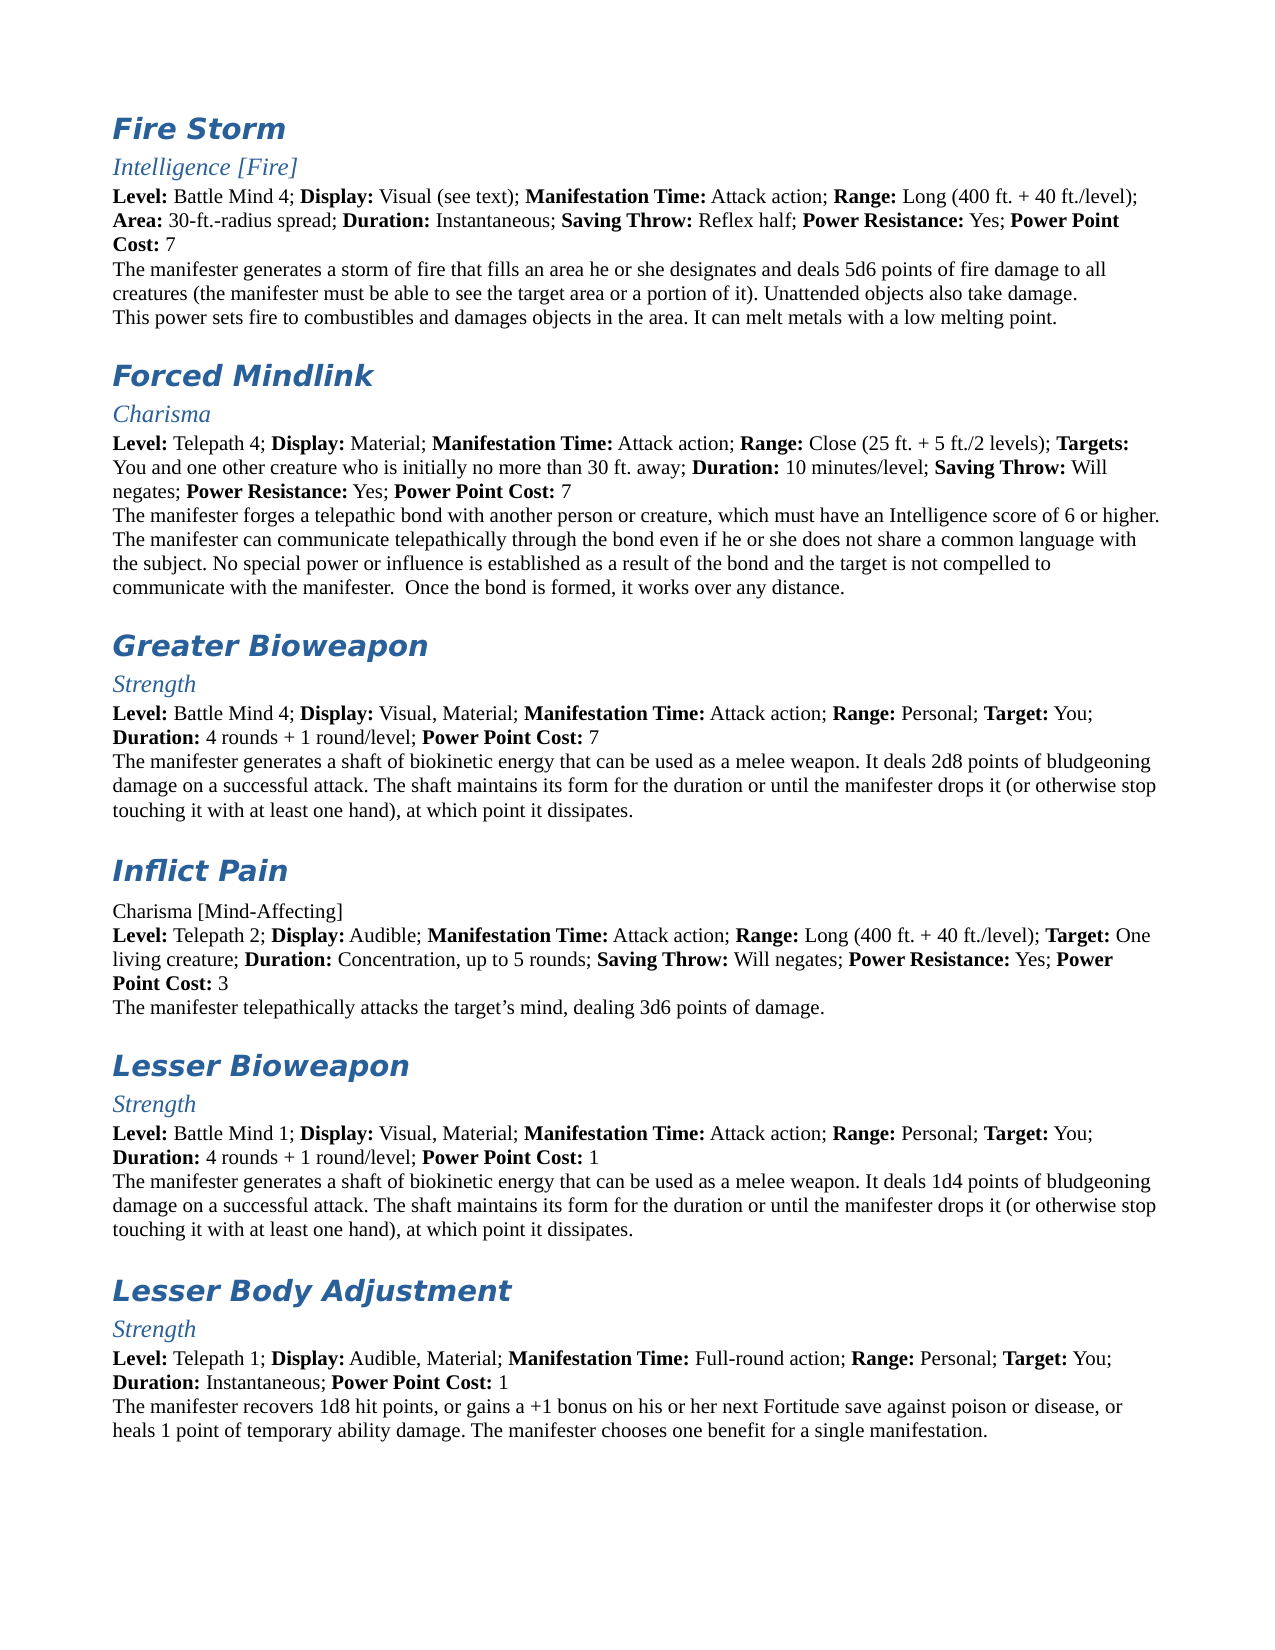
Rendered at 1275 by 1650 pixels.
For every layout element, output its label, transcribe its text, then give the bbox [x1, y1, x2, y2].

subtitle Forced Mindlink [112, 359, 1162, 393]
subtitle Strength [112, 669, 1162, 698]
subtitle Fire Storm [112, 112, 1162, 146]
text Level: Battle Mind 4; Display: Visual (see text); Manifestation Time: Attack action; Range: Long (400 ft. + 40 ft./level); Area: 30-ft.-radius spread; Duration: Instantaneous; Saving Throw: Reflex half; Power Resistance: Yes; Power Point Cost: 7 [112, 184, 1162, 256]
subtitle Strength [112, 1089, 1162, 1118]
subtitle Greater Bioweapon [112, 629, 1162, 663]
text Level: Telepath 2; Display: Audible; Manifestation Time: Attack action; Range: Long (400 ft. + 40 ft./level); Target: One living creature; Duration: Concentration, up to 5 rounds; Saving Throw: Will negates; Power Resistance: Yes; Power Point Cost: 3 [112, 923, 1162, 995]
text Level: Telepath 1; Display: Audible, Material; Manifestation Time: Full-round action; Range: Personal; Target: You; Duration: Instantaneous; Power Point Cost: 1 [112, 1346, 1162, 1394]
text Level: Battle Mind 1; Display: Visual, Material; Manifestation Time: Attack action; Range: Personal; Target: You; Duration: 4 rounds + 1 round/level; Power Point Cost: 1 [112, 1121, 1162, 1169]
text The manifester generates a shaft of biokinetic energy that can be used as a melee weapon. It deals 2d8 points of bludgeoning damage on a successful attack. The shaft maintains its form for the duration or until the manifester drops it (or otherwise stop touching it with at least one hand), at which point it dissipates. [112, 749, 1162, 822]
text The manifester recovers 1d8 hit points, or gains a +1 bonus on his or her next Fortitude save against poison or disease, or heals 1 point of temporary ability damage. The manifester chooses one benefit for a single manifestation. [112, 1394, 1162, 1442]
text This power sets fire to combustibles and damages objects in the area. It can melt metals with a low melting point. [112, 304, 1162, 329]
text Level: Battle Mind 4; Display: Visual, Material; Manifestation Time: Attack action; Range: Personal; Target: You; Duration: 4 rounds + 1 round/level; Power Point Cost: 7 [112, 701, 1162, 749]
text The manifester forges a telepathic bond with another person or creature, which must have an Intelligence score of 6 or higher. The manifester can communicate telepathically through the bond even if he or she does not share a common language with the subject. No special power or influence is established as a result of the bond and the target is not compelled to communicate with the manifester. Once the bond is formed, it works over any distance. [112, 503, 1162, 599]
subtitle Inflict Pain [112, 854, 1162, 888]
subtitle Strength [112, 1314, 1162, 1343]
subtitle Lesser Body Adjustment [112, 1274, 1162, 1308]
text The manifester generates a storm of fire that fills an area he or she designates and deals 5d6 points of fire damage to all creatures (the manifester must be able to see the target area or a portion of it). Unattended objects also take damage. [112, 256, 1162, 304]
text Level: Telepath 4; Display: Material; Manifestation Time: Attack action; Range: Close (25 ft. + 5 ft./2 levels); Targets: You and one other creature who is initially no more than 30 ft. away; Duration: 10 minutes/level; Saving Throw: Will negates; Power Resistance: Yes; Power Point Cost: 7 [112, 431, 1162, 503]
text Charisma [Mind-Affecting] [112, 899, 1162, 923]
subtitle Charisma [112, 399, 1162, 428]
text The manifester generates a shaft of biokinetic energy that can be used as a melee weapon. It deals 1d4 points of bludgeoning damage on a successful attack. The shaft maintains its form for the duration or until the manifester drops it (or otherwise stop touching it with at least one hand), at which point it dissipates. [112, 1169, 1162, 1241]
subtitle Intelligence [Fire] [112, 152, 1162, 181]
subtitle Lesser Bioweapon [112, 1049, 1162, 1083]
text The manifester telepathically attacks the target’s mind, dealing 3d6 points of damage. [112, 995, 1162, 1019]
